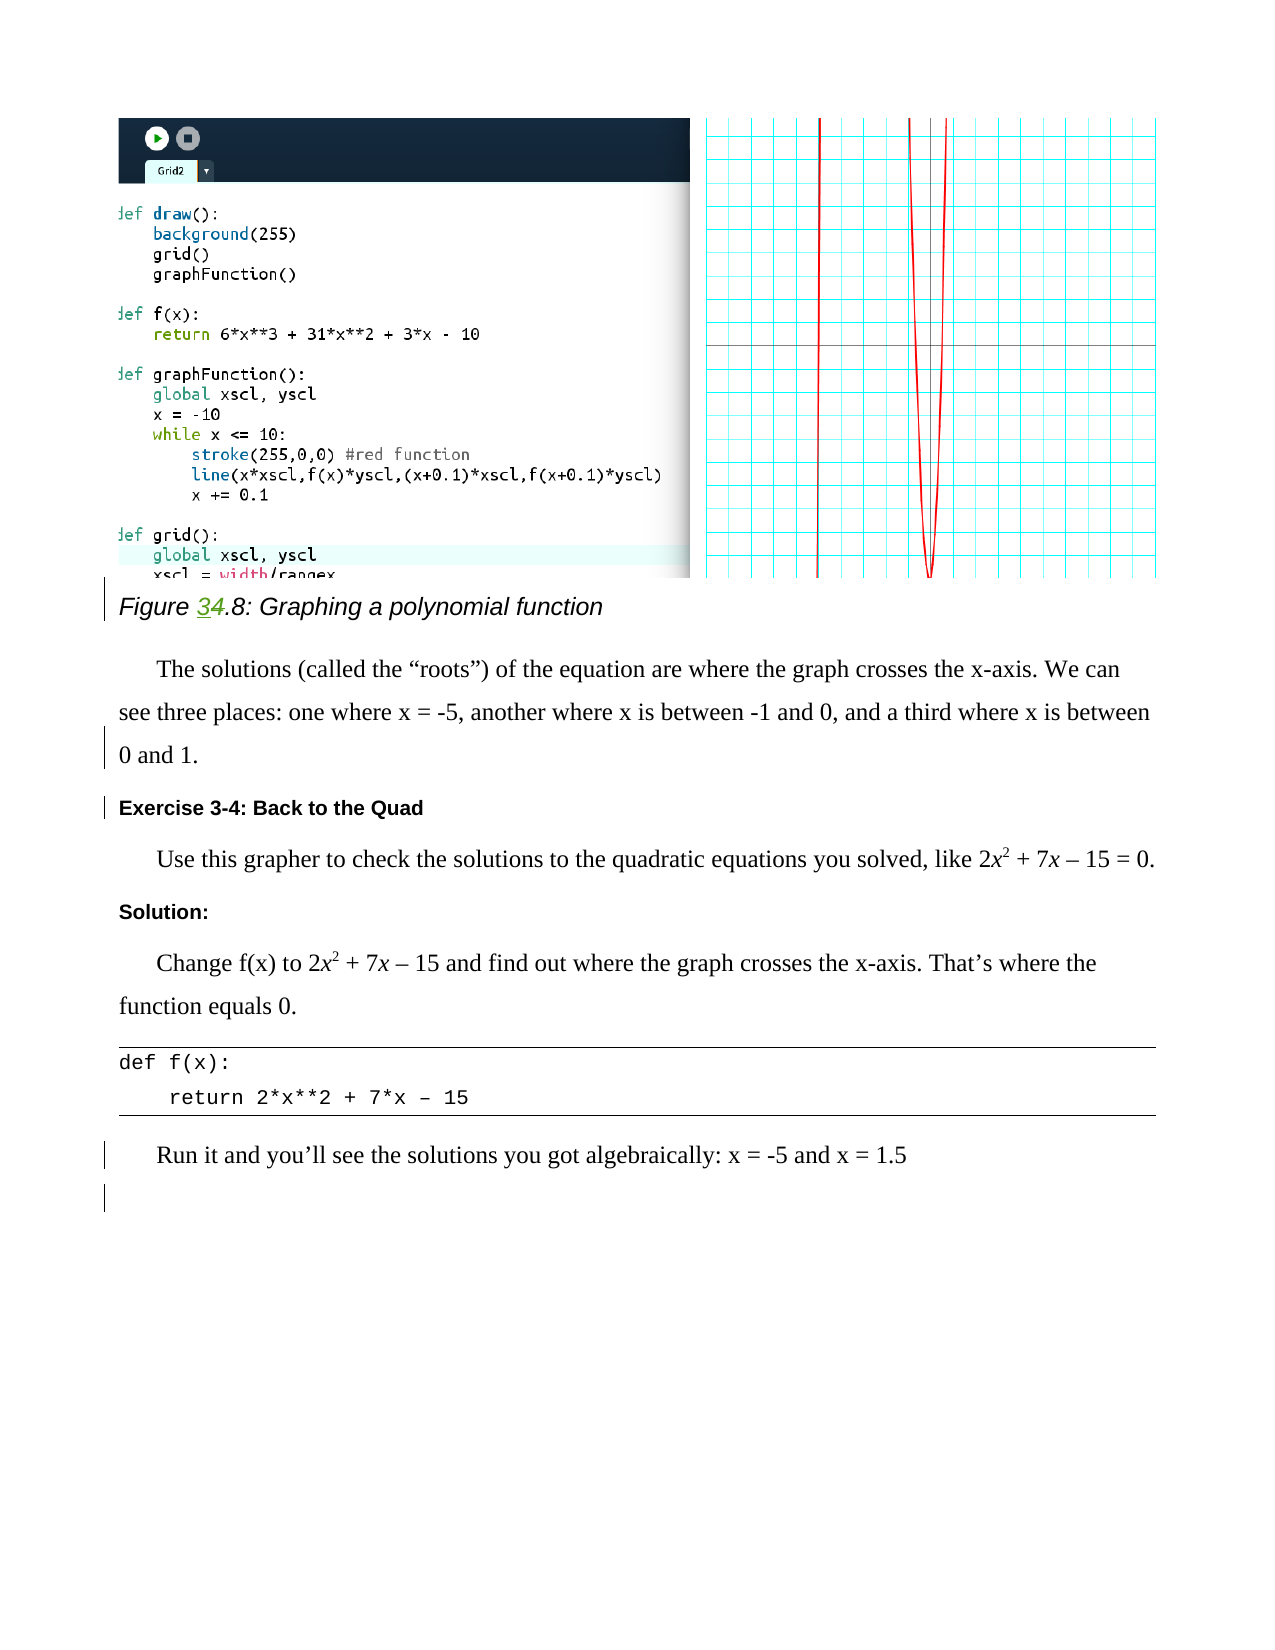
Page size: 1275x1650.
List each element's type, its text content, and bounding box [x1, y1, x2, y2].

text The solutions (called the “roots”) of the equation are where the graph crosses the x-axis. We can see three places: one where x = -5, another where x is between -1 and 0, and a third where x is between 0 and 1. [118, 654, 1156, 769]
text Change f(x) to 2x2 + 7x – 15 and find out where the graph crosses the x-axis. That’s where the function equals 0. [118, 948, 1156, 1020]
text return 2*x**2 + 7*x – 15 [118, 1087, 1156, 1116]
text Exercise 3-4: Back to the Quad [118, 796, 1156, 819]
text Figure 3.8: Graphing a polynomial function [118, 578, 1156, 621]
picture [118, 118, 1157, 578]
text def f(x): [118, 1048, 1156, 1076]
text Use this grapher to check the solutions to the quadratic equations you solved, like 2x2 + 7x – 15 = 0. [118, 844, 1156, 873]
text Solution: [118, 899, 1156, 923]
text Run it and you’ll see the solutions you got algebraically: x = -5 and x = 1.5 [118, 1141, 1156, 1169]
